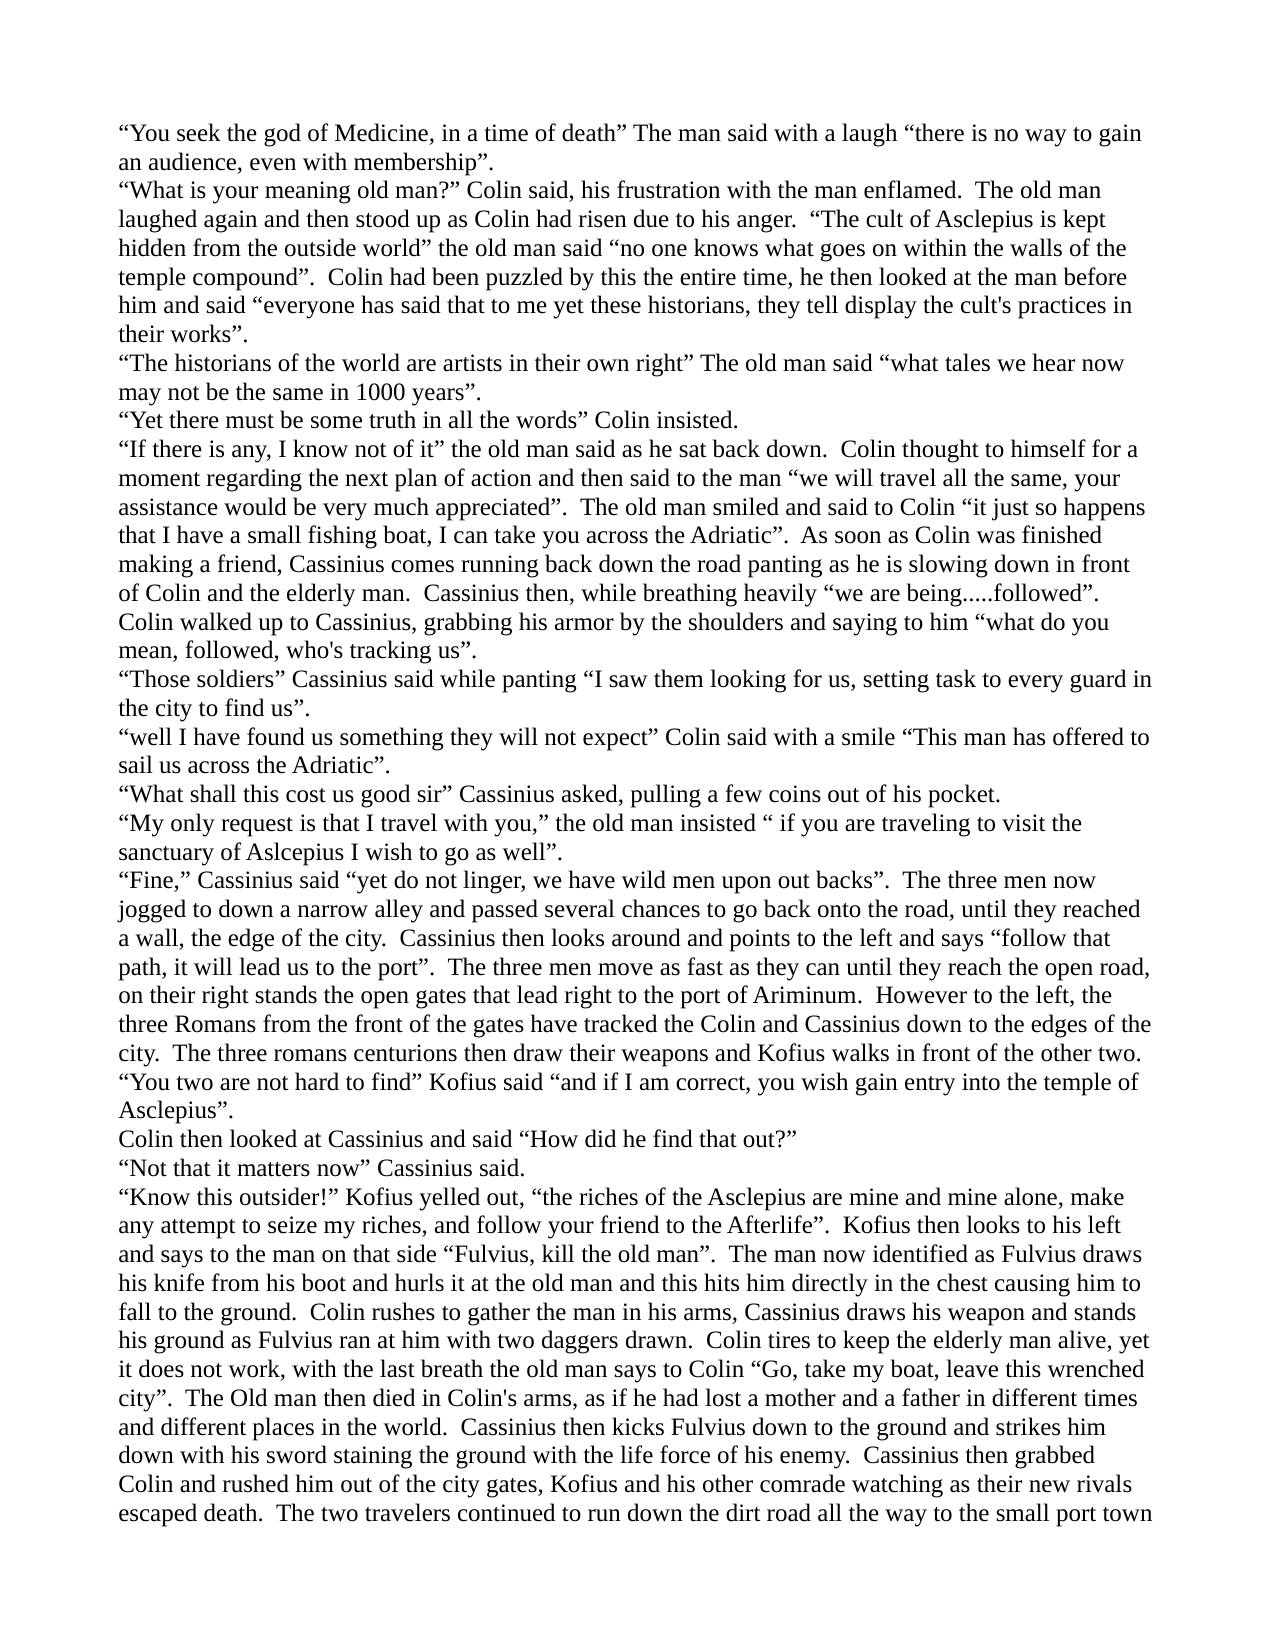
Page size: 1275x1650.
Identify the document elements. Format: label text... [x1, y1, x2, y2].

text Colin then looked at Cassinius and said “How did he find that out?” [118, 1124, 1157, 1153]
text “The historians of the world are artists in their own right” The old man said “what tales we hear now may not be the same in 1000 years”. [118, 348, 1157, 406]
text “Those soldiers” Cassinius said while panting “I saw them looking for us, setting task to every guard in the city to find us”. [118, 664, 1157, 722]
text “You seek the god of Medicine, in a time of death” The man said with a laugh “there is no way to gain an audience, even with membership”. [118, 118, 1157, 176]
text “Know this outsider!” Kofius yelled out, “the riches of the Asclepius are mine and mine alone, make any attempt to seize my riches, and follow your friend to the Afterlife”. Kofius then looks to his left and says to the man on that side “Fulvius, kill the old man”. The man now identified as Fulvius draws his knife from his boot and hurls it at the old man and this hits him directly in the chest causing him to fall to the ground. Colin rushes to gather the man in his arms, Cassinius draws his weapon and stands his ground as Fulvius ran at him with two daggers drawn. Colin tires to keep the elderly man alive, yet it does not work, with the last breath the old man says to Colin “Go, take my boat, leave this wrenched city”. The Old man then died in Colin's arms, as if he had lost a mother and a father in different times and different places in the world. Cassinius then kicks Fulvius down to the ground and strikes him down with his sword staining the ground with the life force of his enemy. Cassinius then grabbed Colin and rushed him out of the city gates, Kofius and his other comrade watching as their new rivals escaped death. The two travelers continued to run down the dirt road all the way to the small port town [118, 1182, 1157, 1527]
text “well I have found us something they will not expect” Colin said with a smile “This man has offered to sail us across the Adriatic”. [118, 722, 1157, 779]
text “What is your meaning old man?” Colin said, his frustration with the man enflamed. The old man laughed again and then stood up as Colin had risen due to his anger. “The cult of Asclepius is kept hidden from the outside world” the old man said “no one knows what goes on within the walls of the temple compound”. Colin had been puzzled by this the entire time, he then looked at the man before him and said “everyone has said that to me yet these historians, they tell display the cult's practices in their works”. [118, 176, 1157, 348]
text “Yet there must be some truth in all the words” Colin insisted. [118, 406, 1157, 434]
text “Fine,” Cassinius said “yet do not linger, we have wild men upon out backs”. The three men now jogged to down a narrow alley and passed several chances to go back onto the road, until they reached a wall, the edge of the city. Cassinius then looks around and points to the left and says “follow that path, it will lead us to the port”. The three men move as fast as they can until they reach the open road, on their right stands the open gates that lead right to the port of Ariminum. However to the left, the three Romans from the front of the gates have tracked the Colin and Cassinius down to the edges of the city. The three romans centurions then draw their weapons and Kofius walks in front of the other two. “You two are not hard to find” Kofius said “and if I am correct, you wish gain entry into the temple of Asclepius”. [118, 866, 1157, 1124]
text “My only request is that I travel with you,” the old man insisted “ if you are traveling to visit the sanctuary of Aslcepius I wish to go as well”. [118, 808, 1157, 866]
text “Not that it matters now” Cassinius said. [118, 1153, 1157, 1182]
text “What shall this cost us good sir” Cassinius asked, pulling a few coins out of his pocket. [118, 779, 1157, 808]
text “If there is any, I know not of it” the old man said as he sat back down. Colin thought to himself for a moment regarding the next plan of action and then said to the man “we will travel all the same, your assistance would be very much appreciated”. The old man smiled and said to Colin “it just so happens that I have a small fishing boat, I can take you across the Adriatic”. As soon as Colin was finished making a friend, Cassinius comes running back down the road panting as he is slowing down in front of Colin and the elderly man. Cassinius then, while breathing heavily “we are being.....followed”. Colin walked up to Cassinius, grabbing his armor by the shoulders and saying to him “what do you mean, followed, who's tracking us”. [118, 434, 1157, 664]
